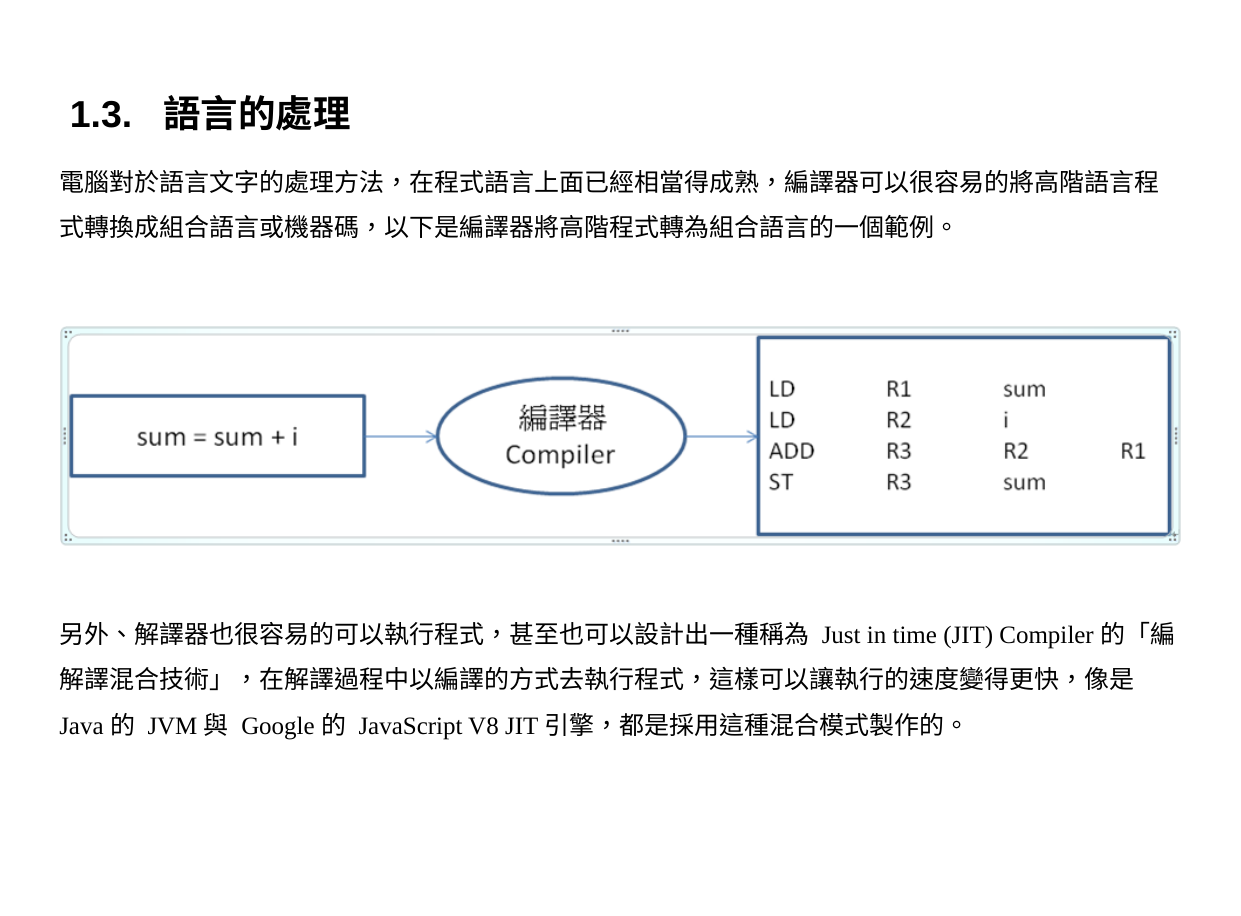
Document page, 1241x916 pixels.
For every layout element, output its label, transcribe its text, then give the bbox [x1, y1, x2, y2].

picture [59, 324, 1182, 548]
subtitle 語言的處理 [59, 84, 1181, 138]
text 電腦對於語言文字的處理方法，在程式語言上面已經相當得成熟，編譯器可以很容易的將高階語言程式轉換成組合語言或機器碼，以下是編譯器將高階程式轉為組合語言的一個範例。 [59, 163, 1181, 244]
text 另外、解譯器也很容易的可以執行程式，甚至也可以設計出一種稱為 Just in time (JIT) Compiler 的「編解譯混合技術」，在解譯過程中以編譯的方式去執行程式，這樣可以讓執行的速度變得更快，像是 Java 的 JVM 與 Google 的 JavaScript V8 JIT 引擎，都是採用這種混合模式製作的。 [59, 614, 1181, 741]
